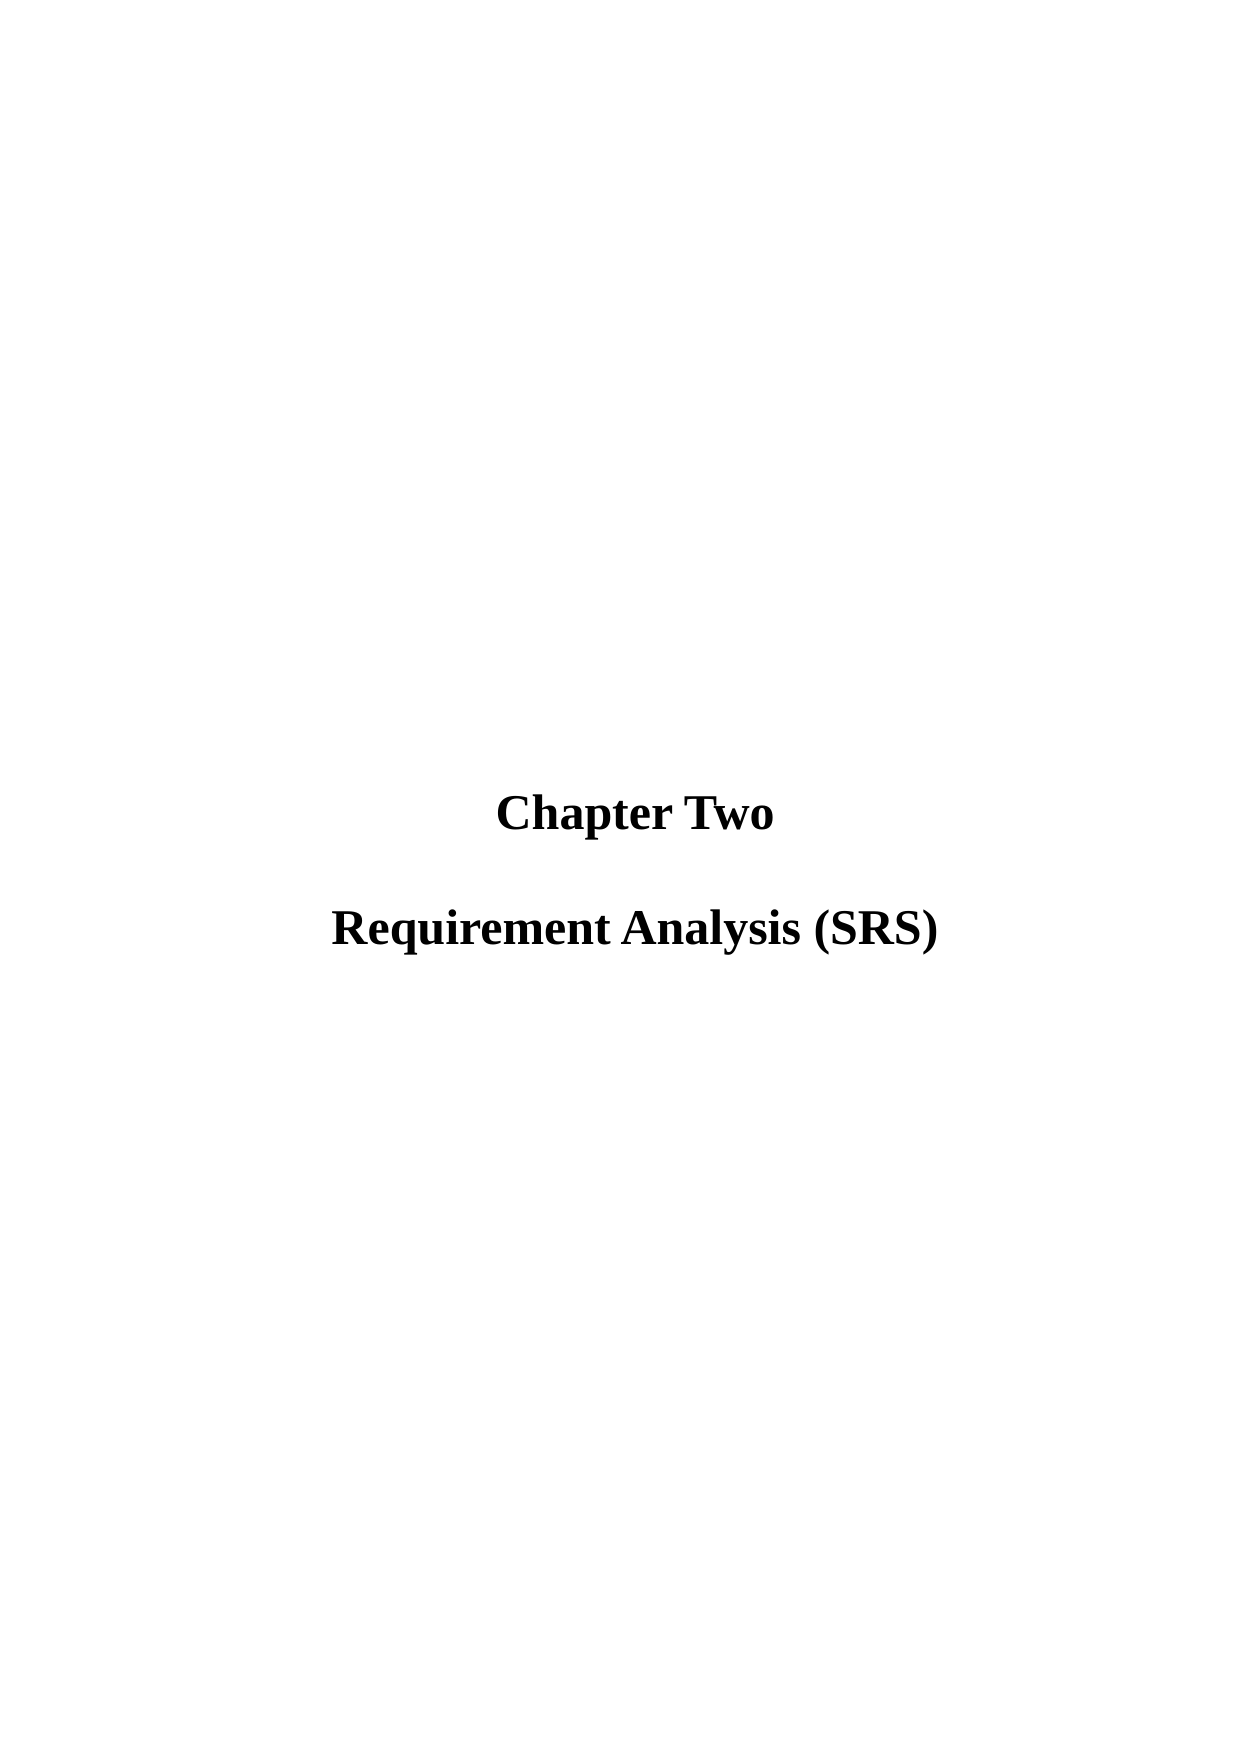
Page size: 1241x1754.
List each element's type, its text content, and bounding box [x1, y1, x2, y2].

text Chapter Two [207, 782, 1063, 840]
list Requirement Analysis (SRS) [207, 897, 1063, 955]
